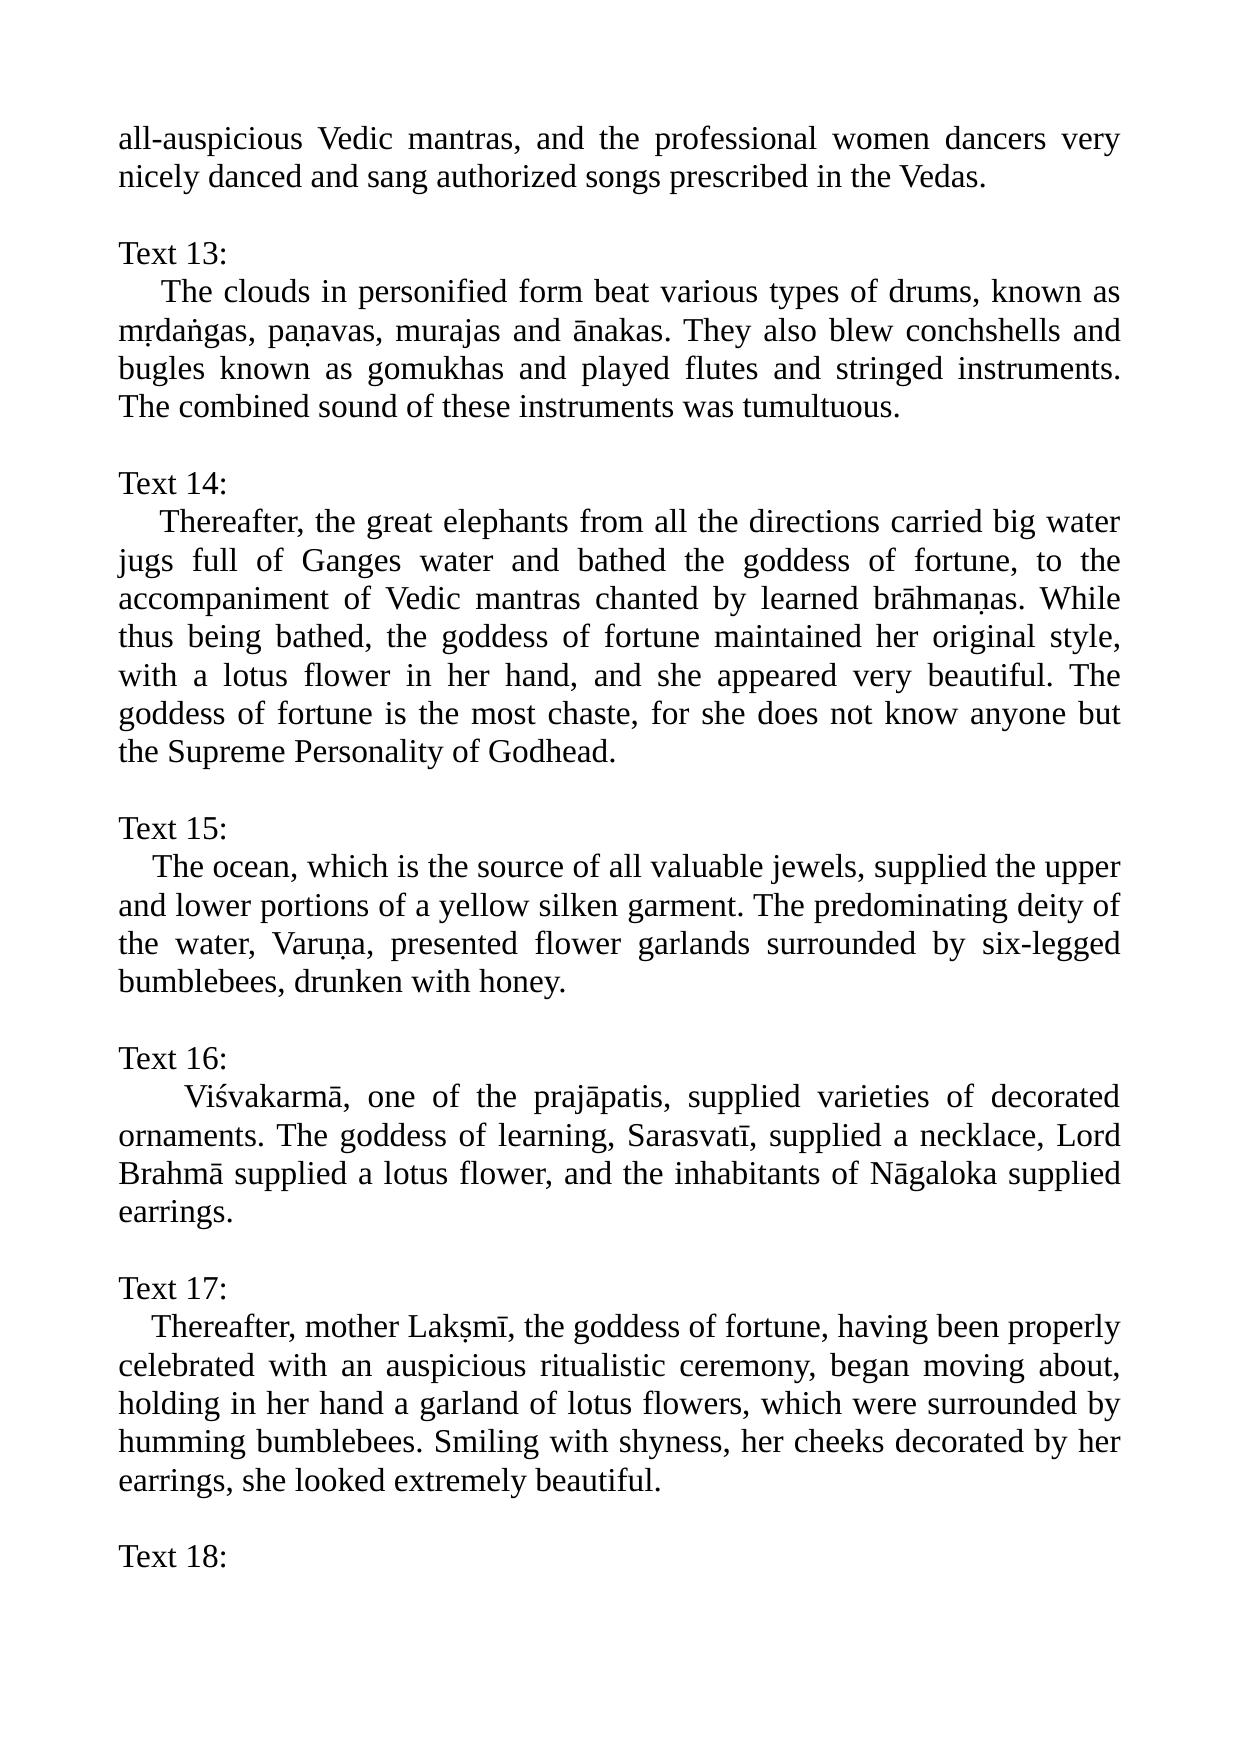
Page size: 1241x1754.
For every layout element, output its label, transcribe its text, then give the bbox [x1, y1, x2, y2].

text Viśvakarmā, one of the prajāpatis, supplied varieties of decorated ornaments. The goddess of learning, Sarasvatī, supplied a necklace, Lord Brahmā supplied a lotus flower, and the inhabitants of Nāgaloka supplied earrings. [118, 1076, 1122, 1230]
text Text 14: [118, 463, 1122, 501]
text all-auspicious Vedic mantras, and the professional women dancers very nicely danced and sang authorized songs prescribed in the Vedas. [118, 118, 1122, 195]
text Text 16: [118, 1038, 1122, 1076]
text Thereafter, the great elephants from all the directions carried big water jugs full of Ganges water and bathed the goddess of fortune, to the accompaniment of Vedic mantras chanted by learned brāhmaṇas. While thus being bathed, the goddess of fortune maintained her original style, with a lotus flower in her hand, and she appeared very beautiful. The goddess of fortune is the most chaste, for she does not know anyone but the Supreme Personality of Godhead. [118, 501, 1122, 770]
text Text 18: [118, 1536, 1122, 1575]
text The ocean, which is the source of all valuable jewels, supplied the upper and lower portions of a yellow silken garment. The predominating deity of the water, Varuṇa, presented flower garlands surrounded by six-legged bumblebees, drunken with honey. [118, 846, 1122, 1000]
text Thereafter, mother Lakṣmī, the goddess of fortune, having been properly celebrated with an auspicious ritualistic ceremony, began moving about, holding in her hand a garland of lotus flowers, which were surrounded by humming bumblebees. Smiling with shyness, her cheeks decorated by her earrings, she looked extremely beautiful. [118, 1306, 1122, 1498]
text The clouds in personified form beat various types of drums, known as mṛdaṅgas, paṇavas, murajas and ānakas. They also blew conchshells and bugles known as gomukhas and played flutes and stringed instruments. The combined sound of these instruments was tumultuous. [118, 271, 1122, 425]
text Text 15: [118, 808, 1122, 846]
text Text 13: [118, 233, 1122, 271]
text Text 17: [118, 1268, 1122, 1306]
